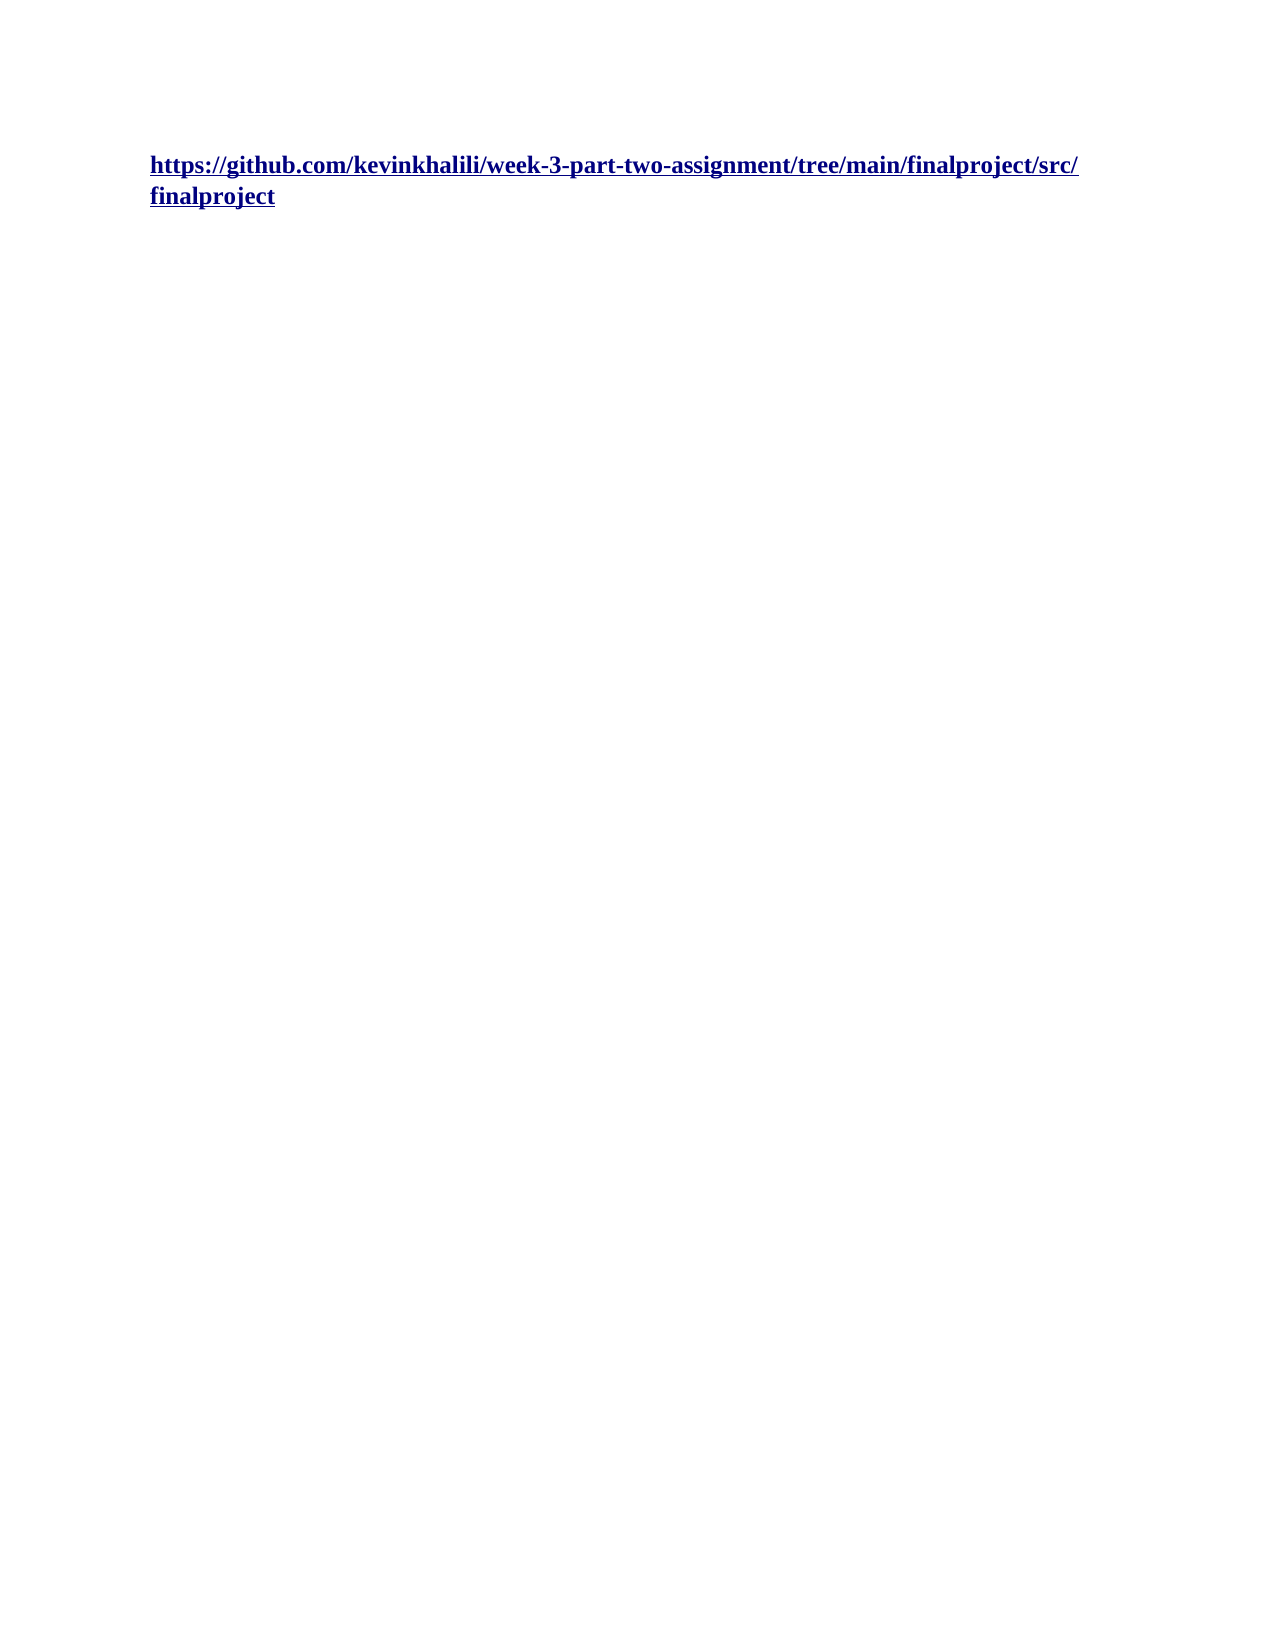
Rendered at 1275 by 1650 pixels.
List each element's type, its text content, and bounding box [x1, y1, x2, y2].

text https://github.com/kevinkhalili/week-3-part-two-assignment/tree/main/finalproject/src/finalproject [150, 150, 1125, 210]
